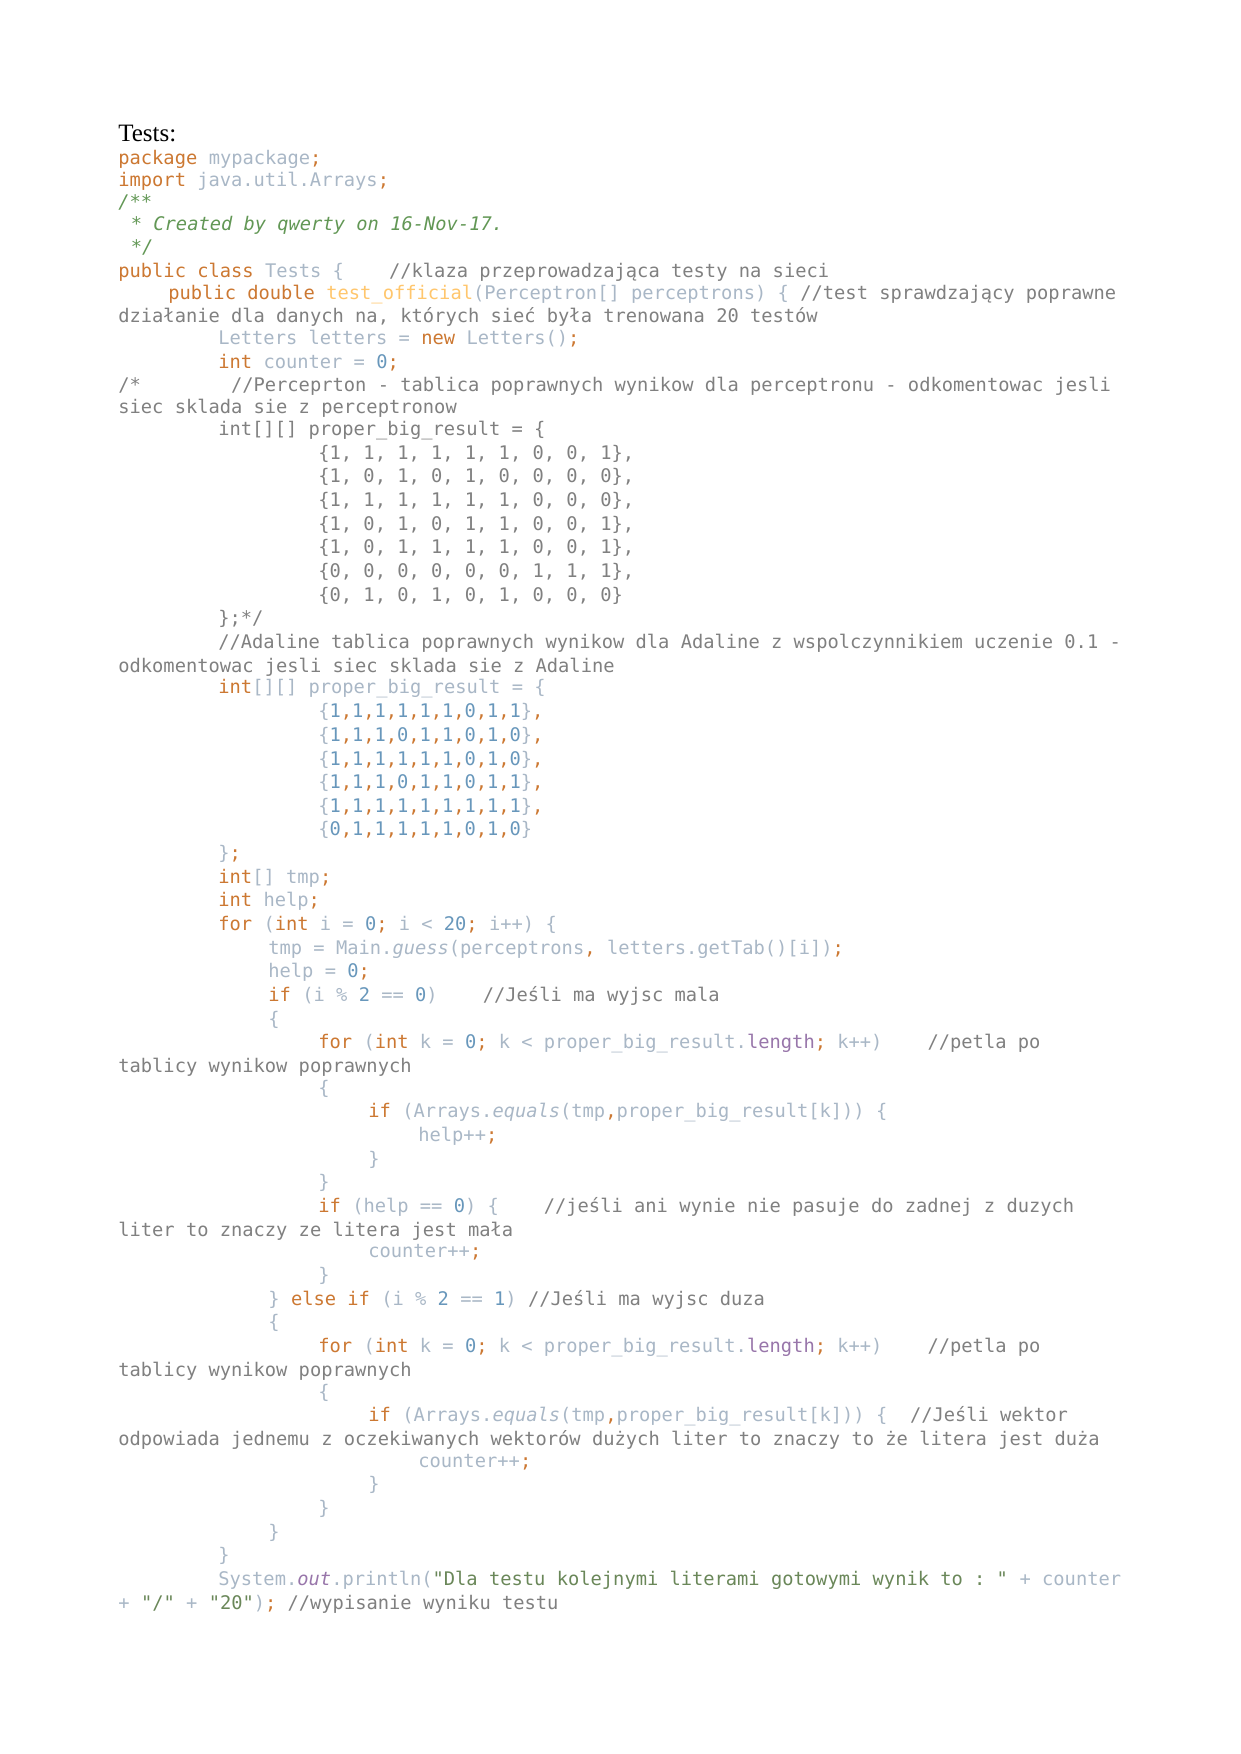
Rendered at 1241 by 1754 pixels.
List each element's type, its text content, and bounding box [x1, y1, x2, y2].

text for (int i = 0; i < 20; i++) { [118, 913, 1122, 937]
text {1,1,1,0,1,1,0,1,0}, [118, 724, 1122, 747]
text public double test_official(Perceptron[] perceptrons) { //test sprawdzający poprawne działanie dla danych na, których sieć była trenowana 20 testów [118, 282, 1122, 327]
text help = 0; [118, 960, 1122, 984]
text /* //Perceprton - tablica poprawnych wynikow dla perceptronu - odkomentowac jesli siec sklada sie z perceptronow [118, 374, 1122, 418]
text int help; [118, 889, 1122, 913]
text {0,1,1,1,1,1,0,1,0} [118, 818, 1122, 842]
text {1,1,1,1,1,1,0,1,0}, [118, 747, 1122, 771]
text tmp = Main.guess(perceptrons, letters.getTab()[i]); [118, 937, 1122, 960]
text { [118, 1381, 1122, 1404]
text if (Arrays.equals(tmp,proper_big_result[k])) { //Jeśli wektor odpowiada jednemu z oczekiwanych wektorów dużych liter to znaczy to że litera jest duża [118, 1404, 1122, 1450]
text * Created by qwerty on 16-Nov-17. [118, 212, 1122, 236]
text { [118, 1008, 1122, 1031]
text { [118, 1077, 1122, 1100]
text //Adaline tablica poprawnych wynikow dla Adaline z wspolczynnikiem uczenie 0.1 - odkomentowac jesli siec sklada sie z Adaline [118, 631, 1122, 677]
text System.out.println("Dla testu kolejnymi literami gotowymi wynik to : " + counter + "/" + "20"); //wypisanie wyniku testu [118, 1568, 1122, 1613]
text if (help == 0) { //jeśli ani wynie nie pasuje do zadnej z duzych liter to znaczy ze litera jest mała [118, 1195, 1122, 1241]
text int[][] proper_big_result = { [118, 418, 1122, 442]
text {1, 0, 1, 0, 1, 0, 0, 0, 0}, [118, 466, 1122, 489]
text counter++; [118, 1450, 1122, 1473]
text import java.util.Arrays; [118, 169, 1122, 191]
text int counter = 0; [118, 351, 1122, 374]
text {1, 1, 1, 1, 1, 1, 0, 0, 0}, [118, 489, 1122, 513]
text } [118, 1148, 1122, 1171]
text public class Tests { //klaza przeprowadzająca testy na sieci [118, 260, 1122, 282]
text for (int k = 0; k < proper_big_result.length; k++) //petla po tablicy wynikow poprawnych [118, 1335, 1122, 1381]
text } [118, 1473, 1122, 1497]
text for (int k = 0; k < proper_big_result.length; k++) //petla po tablicy wynikow poprawnych [118, 1031, 1122, 1077]
text };*/ [118, 607, 1122, 631]
text {0, 1, 0, 1, 0, 1, 0, 0, 0} [118, 584, 1122, 607]
text } [118, 1497, 1122, 1521]
text {1, 1, 1, 1, 1, 1, 0, 0, 1}, [118, 442, 1122, 466]
text {1, 0, 1, 0, 1, 1, 0, 0, 1}, [118, 513, 1122, 536]
text }; [118, 842, 1122, 866]
text */ [118, 236, 1122, 260]
text } [118, 1264, 1122, 1288]
text if (i % 2 == 0) //Jeśli ma wyjsc mala [118, 984, 1122, 1008]
text {0, 0, 0, 0, 0, 0, 1, 1, 1}, [118, 560, 1122, 584]
text } else if (i % 2 == 1) //Jeśli ma wyjsc duza [118, 1288, 1122, 1311]
text {1, 0, 1, 1, 1, 1, 0, 0, 1}, [118, 536, 1122, 560]
text { [118, 1311, 1122, 1335]
text int[][] proper_big_result = { [118, 677, 1122, 700]
text package mypackage; [118, 147, 1122, 169]
text Tests: [118, 118, 1122, 147]
text help++; [118, 1124, 1122, 1148]
text } [118, 1171, 1122, 1195]
text Letters letters = new Letters(); [118, 327, 1122, 351]
text } [118, 1544, 1122, 1568]
text {1,1,1,0,1,1,0,1,1}, [118, 771, 1122, 795]
text {1,1,1,1,1,1,0,1,1}, [118, 700, 1122, 724]
text int[] tmp; [118, 866, 1122, 889]
text if (Arrays.equals(tmp,proper_big_result[k])) { [118, 1100, 1122, 1124]
text {1,1,1,1,1,1,1,1,1}, [118, 795, 1122, 818]
text } [118, 1521, 1122, 1544]
text /** [118, 191, 1122, 212]
text counter++; [118, 1241, 1122, 1264]
